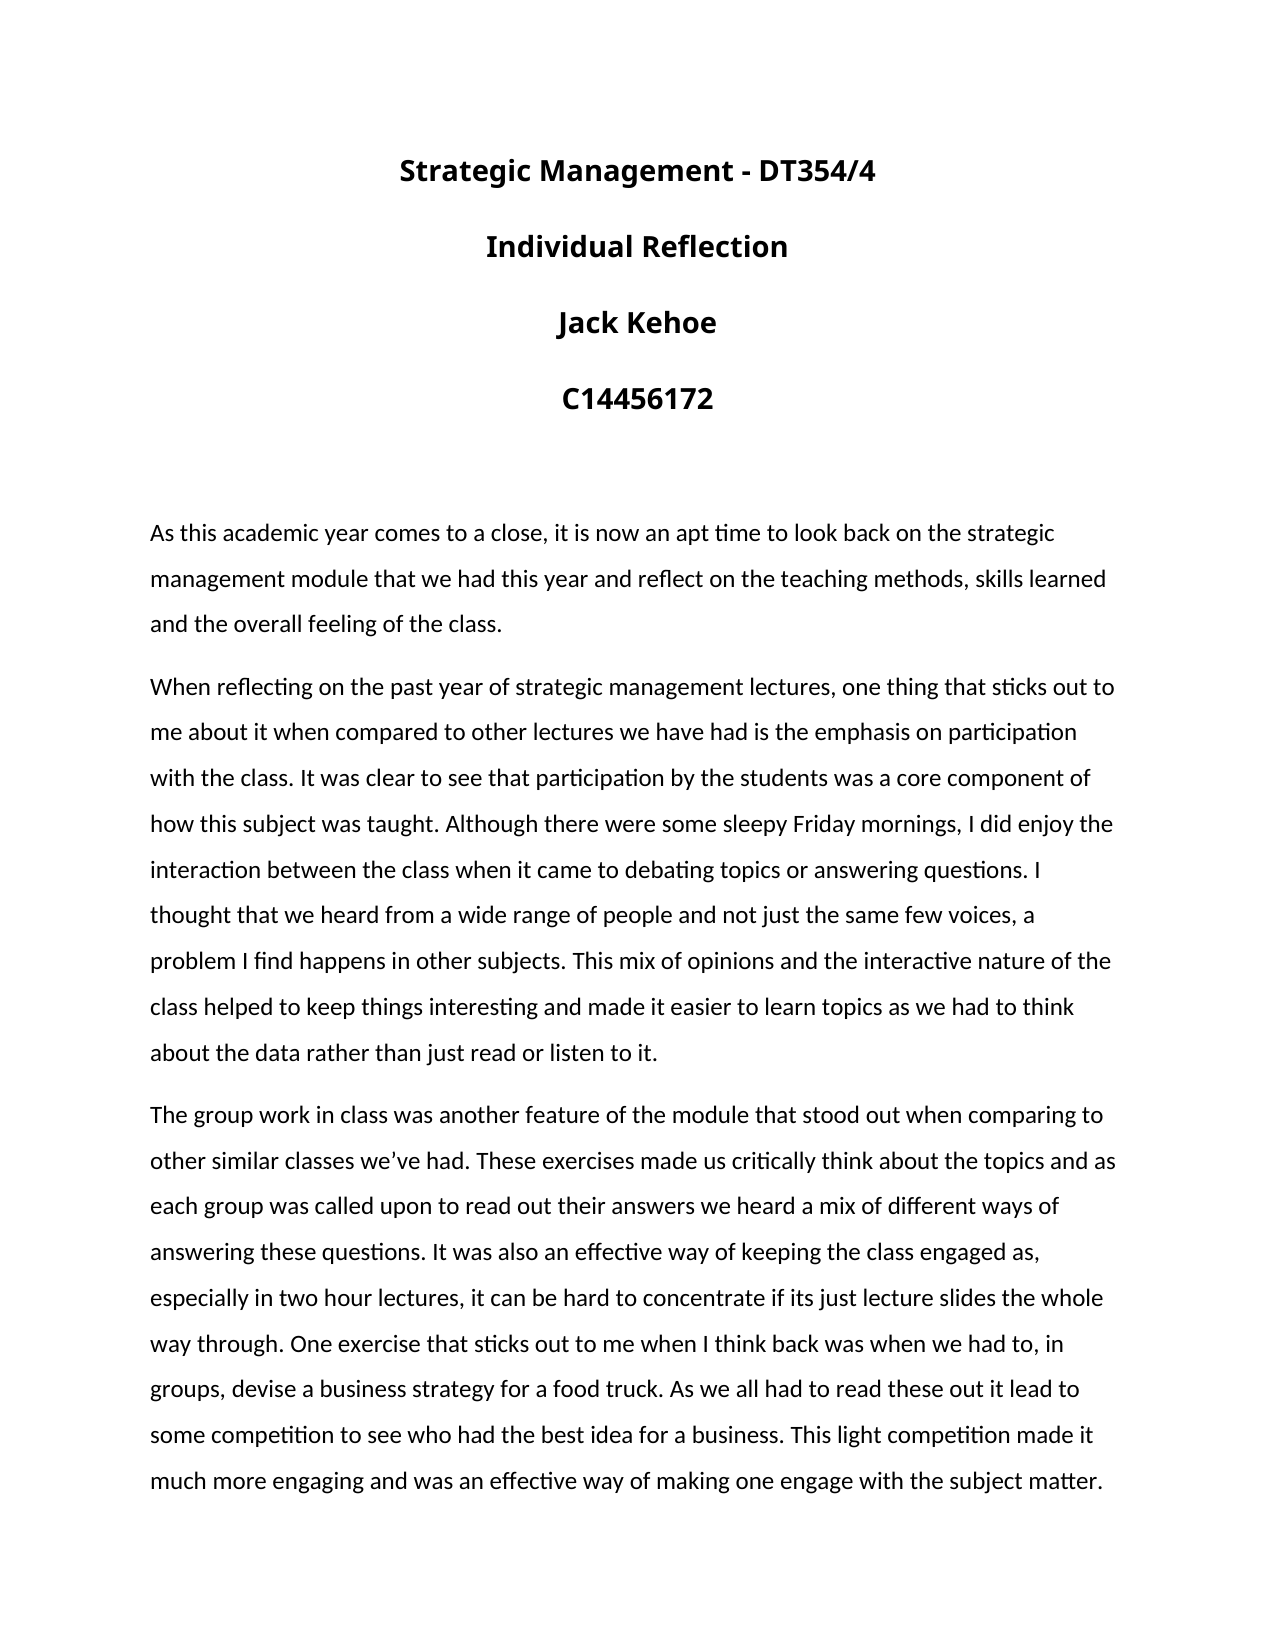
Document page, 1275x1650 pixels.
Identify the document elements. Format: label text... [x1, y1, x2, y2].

text The group work in class was another feature of the module that stood out when comparing to other similar classes we’ve had. These exercises made us critically think about the topics and as each group was called upon to read out their answers we heard a mix of different ways of answering these questions. It was also an effective way of keeping the class engaged as, especially in two hour lectures, it can be hard to concentrate if its just lecture slides the whole way through. One exercise that sticks out to me when I think back was when we had to, in groups, devise a business strategy for a food truck. As we all had to read these out it lead to some competition to see who had the best idea for a business. This light competition made it much more engaging and was an effective way of making one engage with the subject matter. [150, 1099, 1125, 1495]
text As this academic year comes to a close, it is now an apt time to look back on the strategic management module that we had this year and reflect on the teaching methods, skills learned and the overall feeling of the class. [150, 517, 1125, 639]
text Jack Kehoe [150, 302, 1125, 342]
text When reflecting on the past year of strategic management lectures, one thing that sticks out to me about it when compared to other lectures we have had is the emphasis on participation with the class. It was clear to see that participation by the students was a core component of how this subject was taught. Although there were some sleepy Friday mornings, I did enjoy the interaction between the class when it came to debating topics or answering questions. I thought that we heard from a wide range of people and not just the same few voices, a problem I find happens in other subjects. This mix of opinions and the interactive nature of the class helped to keep things interesting and made it easier to learn topics as we had to think about the data rather than just read or listen to it. [150, 671, 1125, 1067]
text C14456172 [150, 378, 1125, 418]
text Individual Reflection [150, 226, 1125, 266]
text Strategic Management - DT354/4 [150, 150, 1125, 190]
